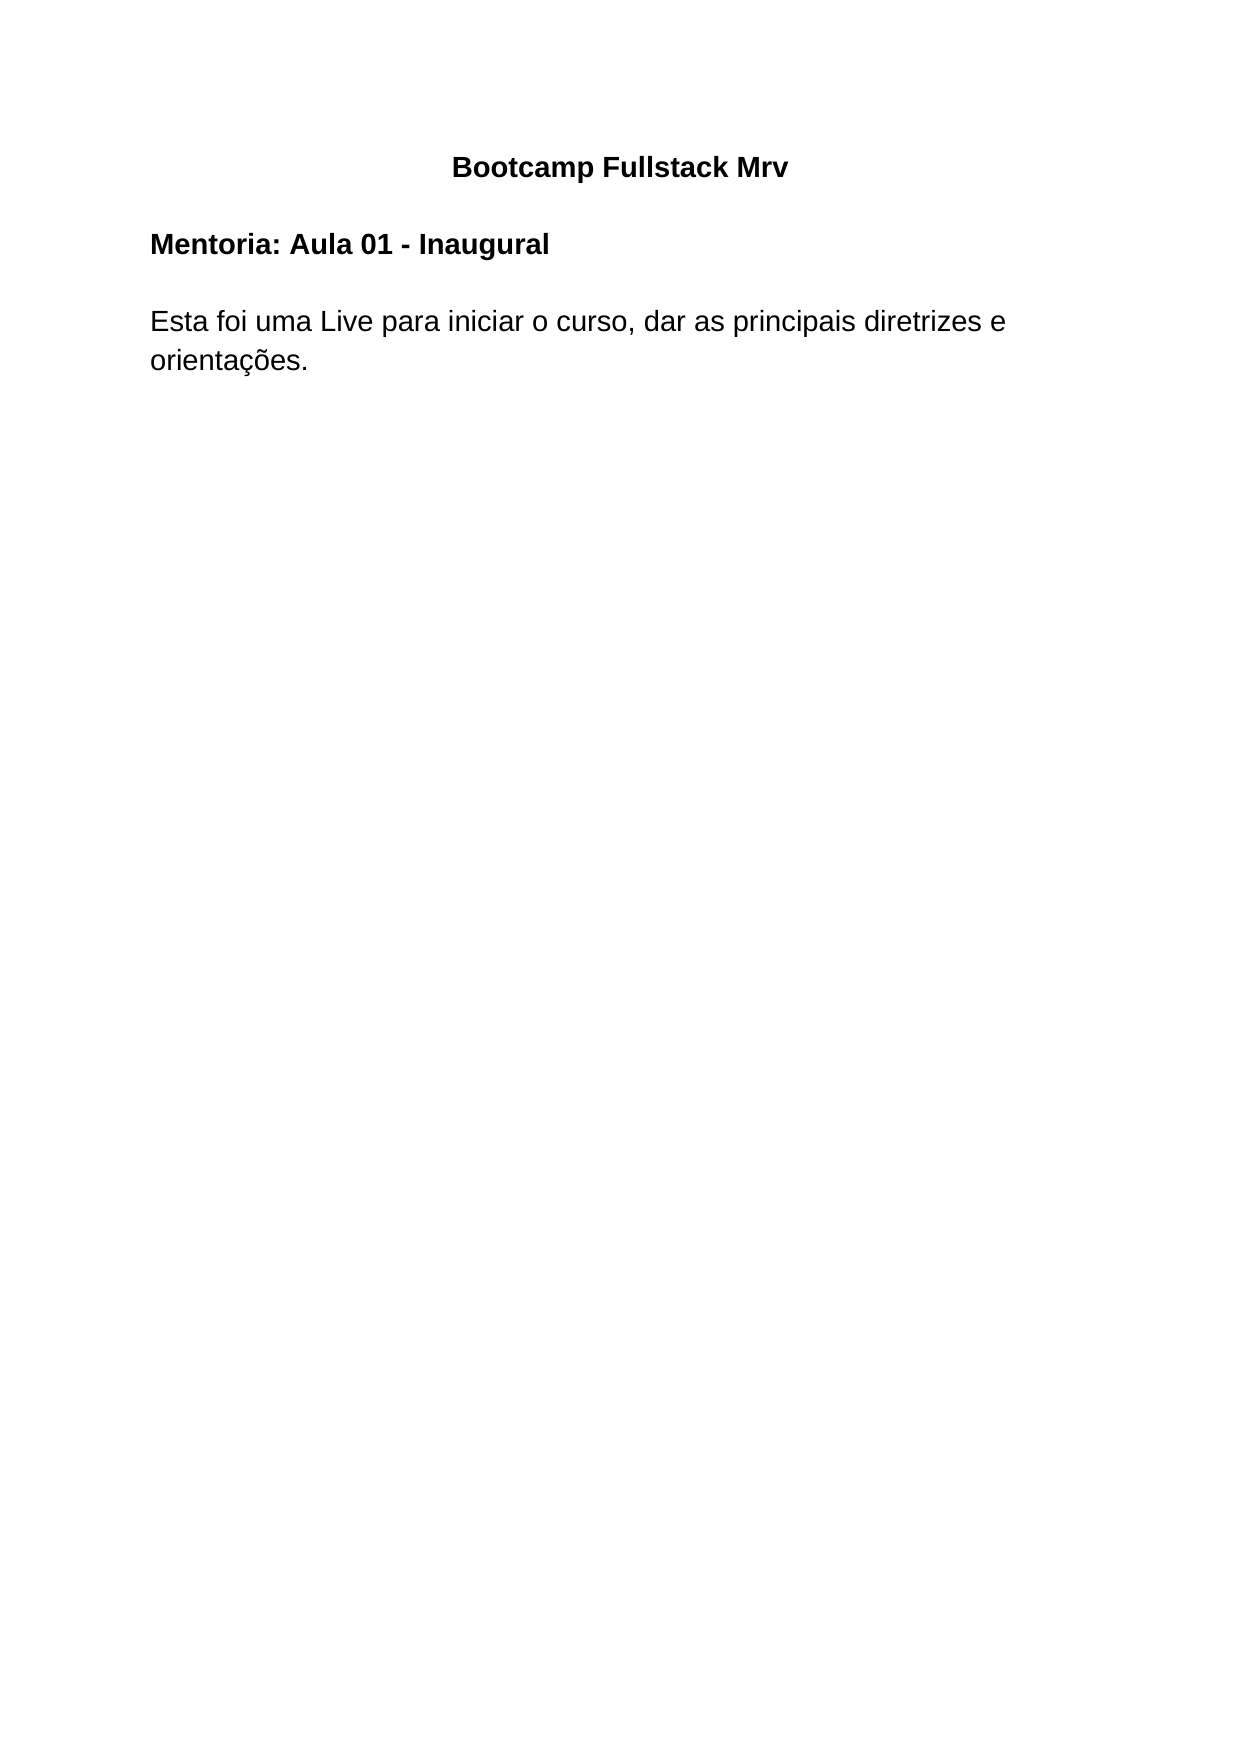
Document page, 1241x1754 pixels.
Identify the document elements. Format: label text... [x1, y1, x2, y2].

text Mentoria: Aula 01 - Inaugural [150, 227, 1090, 261]
text Bootcamp Fullstack Mrv [150, 150, 1090, 183]
text Esta foi uma Live para iniciar o curso, dar as principais diretrizes e orientações. [150, 304, 1090, 376]
